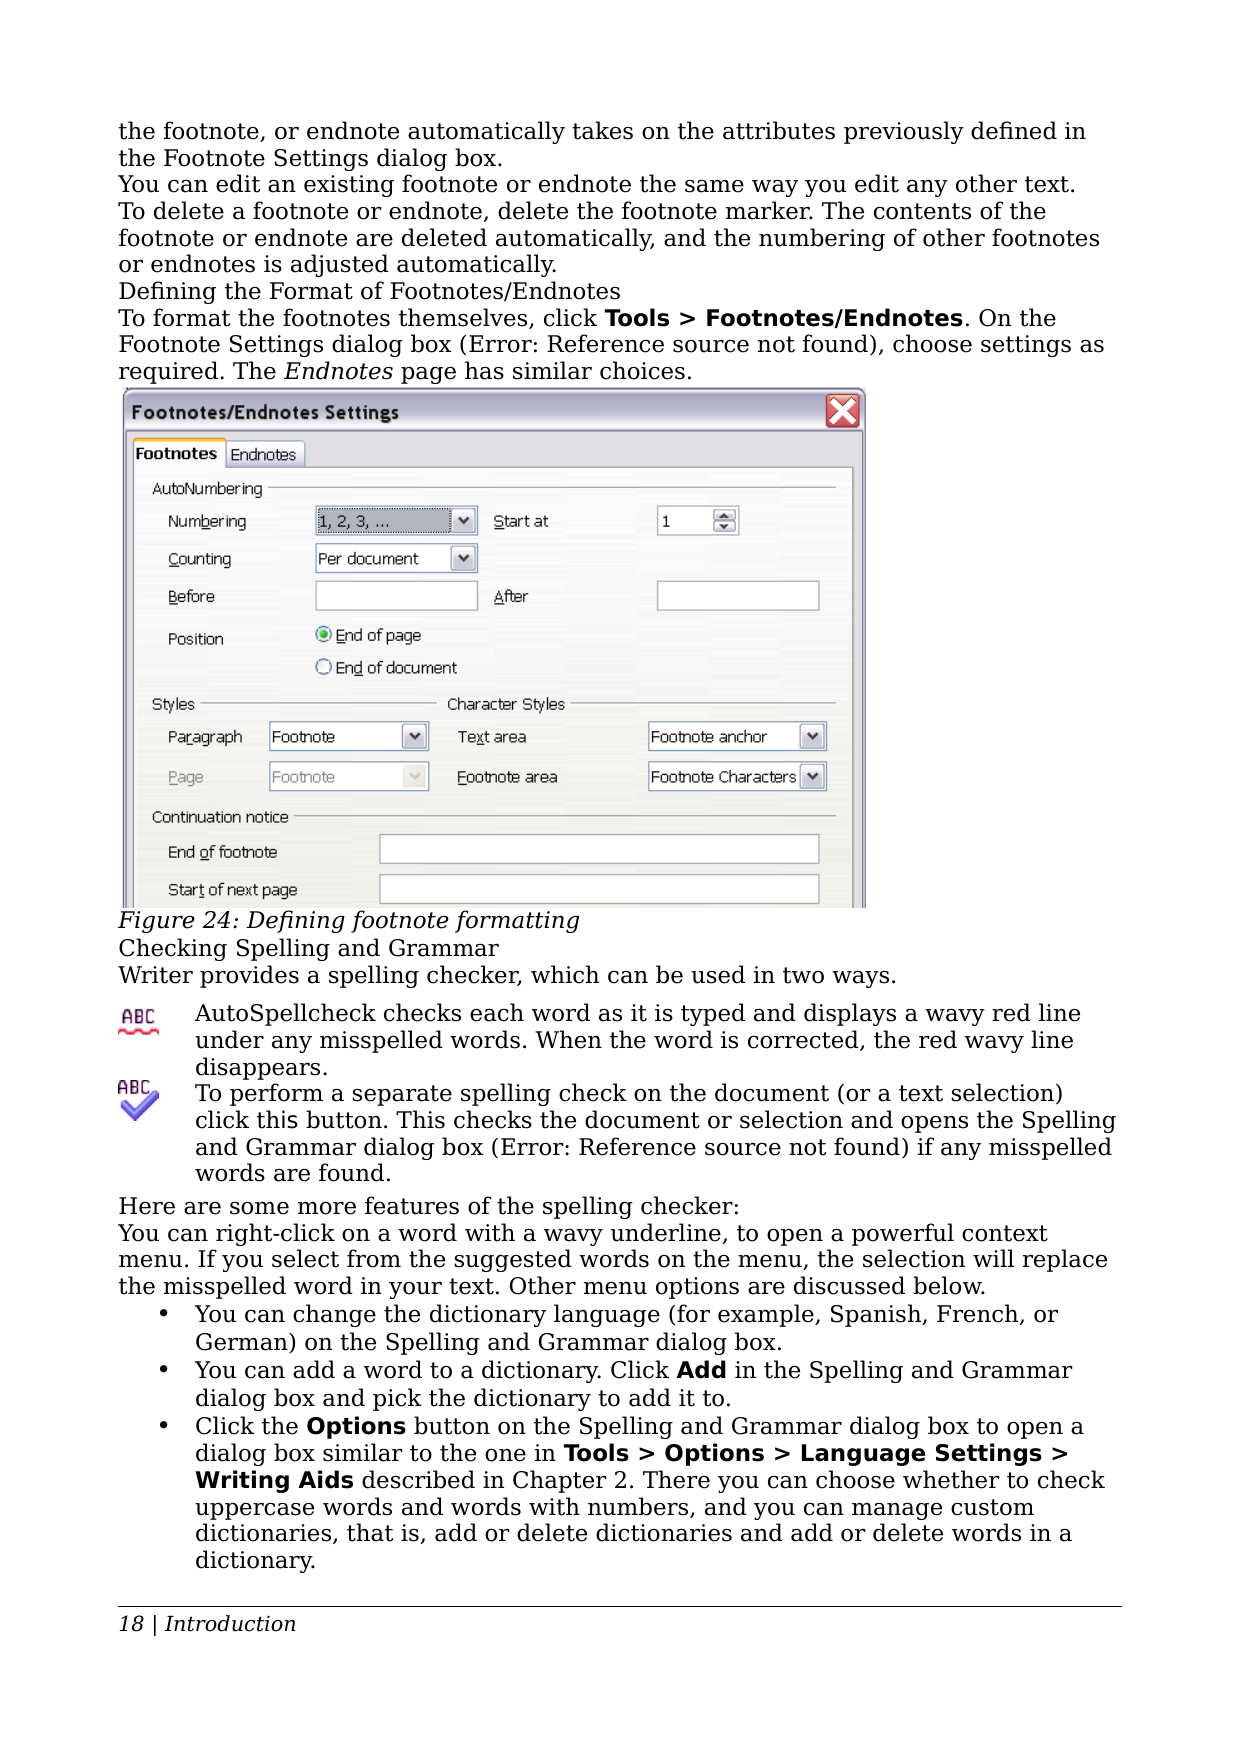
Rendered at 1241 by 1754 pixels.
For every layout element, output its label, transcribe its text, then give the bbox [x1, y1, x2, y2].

picture [118, 1000, 159, 1041]
text Writer provides a spelling checker, which can be used in two ways. [118, 962, 1122, 989]
text the footnote, or endnote automatically takes on the attributes previously defined in the Footnote Settings dialog box. [118, 118, 1122, 171]
table_cell To perform a separate spelling check on the document (or a text selection) click this button. This checks the document or selection and opens the Spelling and Grammar dialog box (Error: Reference source not found) if any misspelled words are found. [195, 1080, 1120, 1187]
text Checking Spelling and Grammar [118, 935, 1122, 962]
text Figure 24: Defining footnote formatting [118, 908, 871, 934]
list Click the Options button on the Spelling and Grammar dialog box to open a dialog box similar to the one in Tools > Options > Language Settings > Writing Aids described in Chapter 2. There you can choose whether to check uppercase words and words with numbers, and you can manage custom dictionaries, that is, add or delete dictionaries and add or delete words in a dictionary. [156, 1411, 1122, 1574]
text To format the footnotes themselves, click Tools > Footnotes/Endnotes. On the Footnote Settings dialog box (Error: Reference source not found), choose settings as required. The Endnotes page has similar choices. [118, 305, 1122, 385]
text To delete a footnote or endnote, delete the footnote marker. The contents of the footnote or endnote are deleted automatically, and the numbering of other footnotes or endnotes is adjusted automatically. [118, 198, 1122, 278]
table_header AutoSpellcheck checks each word as it is typed and displays a wavy red line under any misspelled words. When the word is corrected, the red wavy line disappears. [195, 1000, 1120, 1080]
list You can change the dictionary language (for example, Spanish, French, or German) on the Spelling and Grammar dialog box. [156, 1300, 1122, 1356]
picture [118, 1080, 159, 1121]
text You can edit an existing footnote or endnote the same way you edit any other text. [118, 171, 1122, 198]
table_header [118, 1000, 195, 1080]
text Defining the Format of Footnotes/Endnotes [118, 278, 1122, 305]
table_cell [118, 1080, 195, 1187]
text You can right-click on a word with a wavy underline, to open a powerful context menu. If you select from the suggested words on the menu, the selection will replace the misspelled word in your text. Other menu options are discussed below. [118, 1220, 1122, 1300]
text Here are some more features of the spelling checker: [118, 1193, 1122, 1220]
list You can add a word to a dictionary. Click Add in the Spelling and Grammar dialog box and pick the dictionary to add it to. [156, 1356, 1122, 1411]
picture [118, 384, 871, 908]
